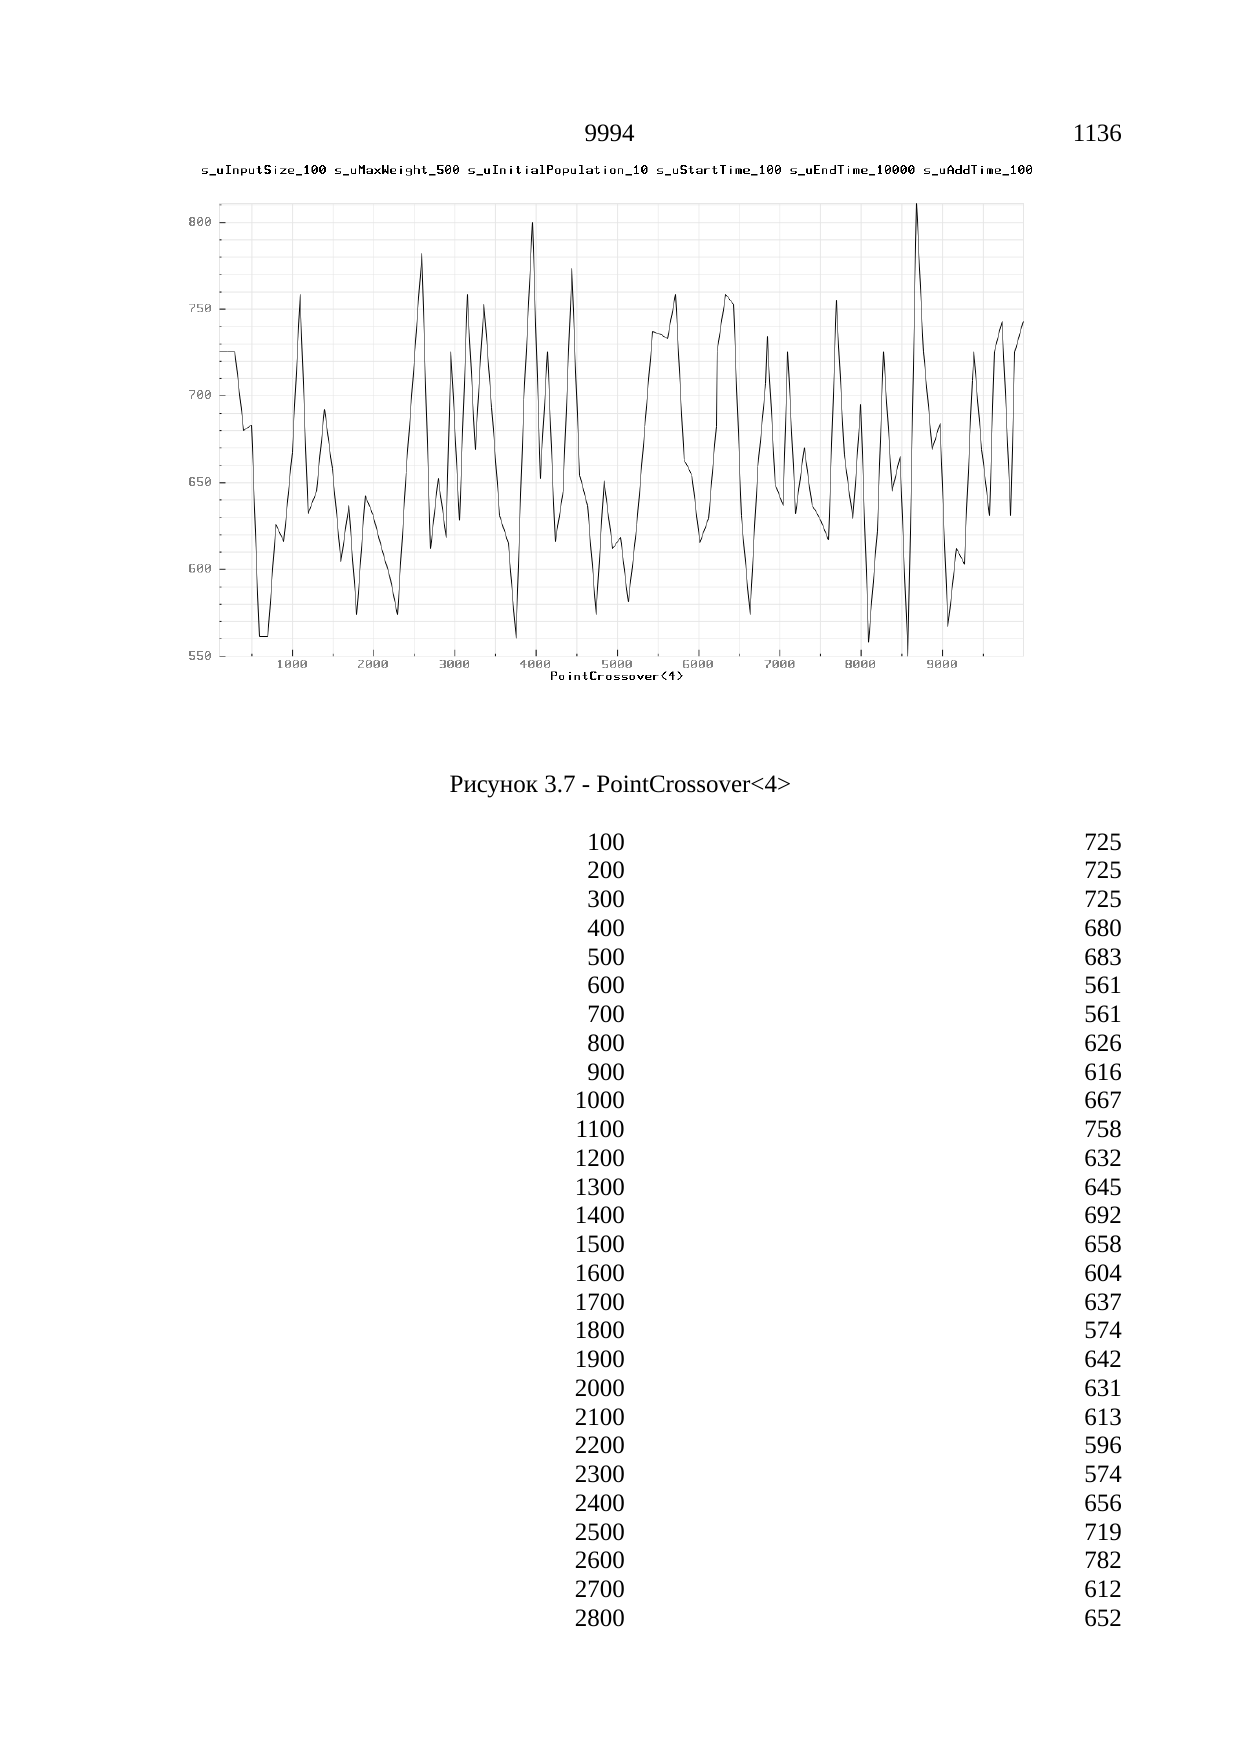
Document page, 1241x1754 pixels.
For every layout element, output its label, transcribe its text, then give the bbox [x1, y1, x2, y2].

table_cell 2000 [112, 1373, 627, 1402]
table_cell 900 [112, 1057, 627, 1085]
table_cell 604 [628, 1258, 1125, 1287]
table_cell 616 [628, 1057, 1125, 1085]
table_cell 200 [112, 855, 627, 884]
table_cell 500 [112, 942, 627, 970]
table_cell 2600 [112, 1545, 627, 1574]
table_cell 1500 [112, 1229, 627, 1258]
table_cell 692 [628, 1200, 1125, 1229]
table_cell 700 [112, 999, 627, 1028]
table_cell 1000 [112, 1085, 627, 1114]
picture [118, 146, 1123, 712]
table_cell 680 [628, 913, 1125, 942]
table_cell 2800 [112, 1603, 627, 1632]
table_cell 758 [628, 1114, 1125, 1143]
table_cell 2400 [112, 1488, 627, 1517]
table_cell 1400 [112, 1200, 627, 1229]
table_cell 631 [628, 1373, 1125, 1402]
table_cell 683 [628, 942, 1125, 970]
table_cell 561 [628, 970, 1125, 999]
table_cell 2300 [112, 1459, 627, 1488]
table_cell 658 [628, 1229, 1125, 1258]
table_cell 574 [628, 1459, 1125, 1488]
table_cell 300 [112, 884, 627, 913]
table_cell 1600 [112, 1258, 627, 1287]
table_cell 1900 [112, 1344, 627, 1373]
table_cell 574 [628, 1315, 1125, 1344]
table_cell 9994 [112, 118, 637, 147]
table_cell 561 [628, 999, 1125, 1028]
table_cell 626 [628, 1028, 1125, 1057]
table_cell 637 [628, 1287, 1125, 1315]
table_cell 1700 [112, 1287, 627, 1315]
table_cell 642 [628, 1344, 1125, 1373]
table_header 100 [112, 827, 627, 855]
table_cell 719 [628, 1517, 1125, 1545]
table_cell 725 [628, 855, 1125, 884]
table_cell 1136 [638, 118, 1125, 147]
table_cell 2700 [112, 1574, 627, 1603]
table_cell 2200 [112, 1430, 627, 1459]
table_cell 600 [112, 970, 627, 999]
table_cell 656 [628, 1488, 1125, 1517]
table_cell 2100 [112, 1402, 627, 1430]
table_cell 1300 [112, 1172, 627, 1200]
table_cell 632 [628, 1143, 1125, 1172]
table_cell 400 [112, 913, 627, 942]
table_cell 1800 [112, 1315, 627, 1344]
table_cell 800 [112, 1028, 627, 1057]
table_cell 612 [628, 1574, 1125, 1603]
table_cell 645 [628, 1172, 1125, 1200]
table_cell 782 [628, 1545, 1125, 1574]
table_cell 613 [628, 1402, 1125, 1430]
table_cell 725 [628, 884, 1125, 913]
table_cell 652 [628, 1603, 1125, 1632]
table_cell 2500 [112, 1517, 627, 1545]
text Рисунок 3.7 - PointCrossover<4> [118, 769, 1122, 798]
table_cell 667 [628, 1085, 1125, 1114]
table_cell 596 [628, 1430, 1125, 1459]
table_cell 1200 [112, 1143, 627, 1172]
table_cell 1100 [112, 1114, 627, 1143]
table_header 725 [628, 827, 1125, 855]
